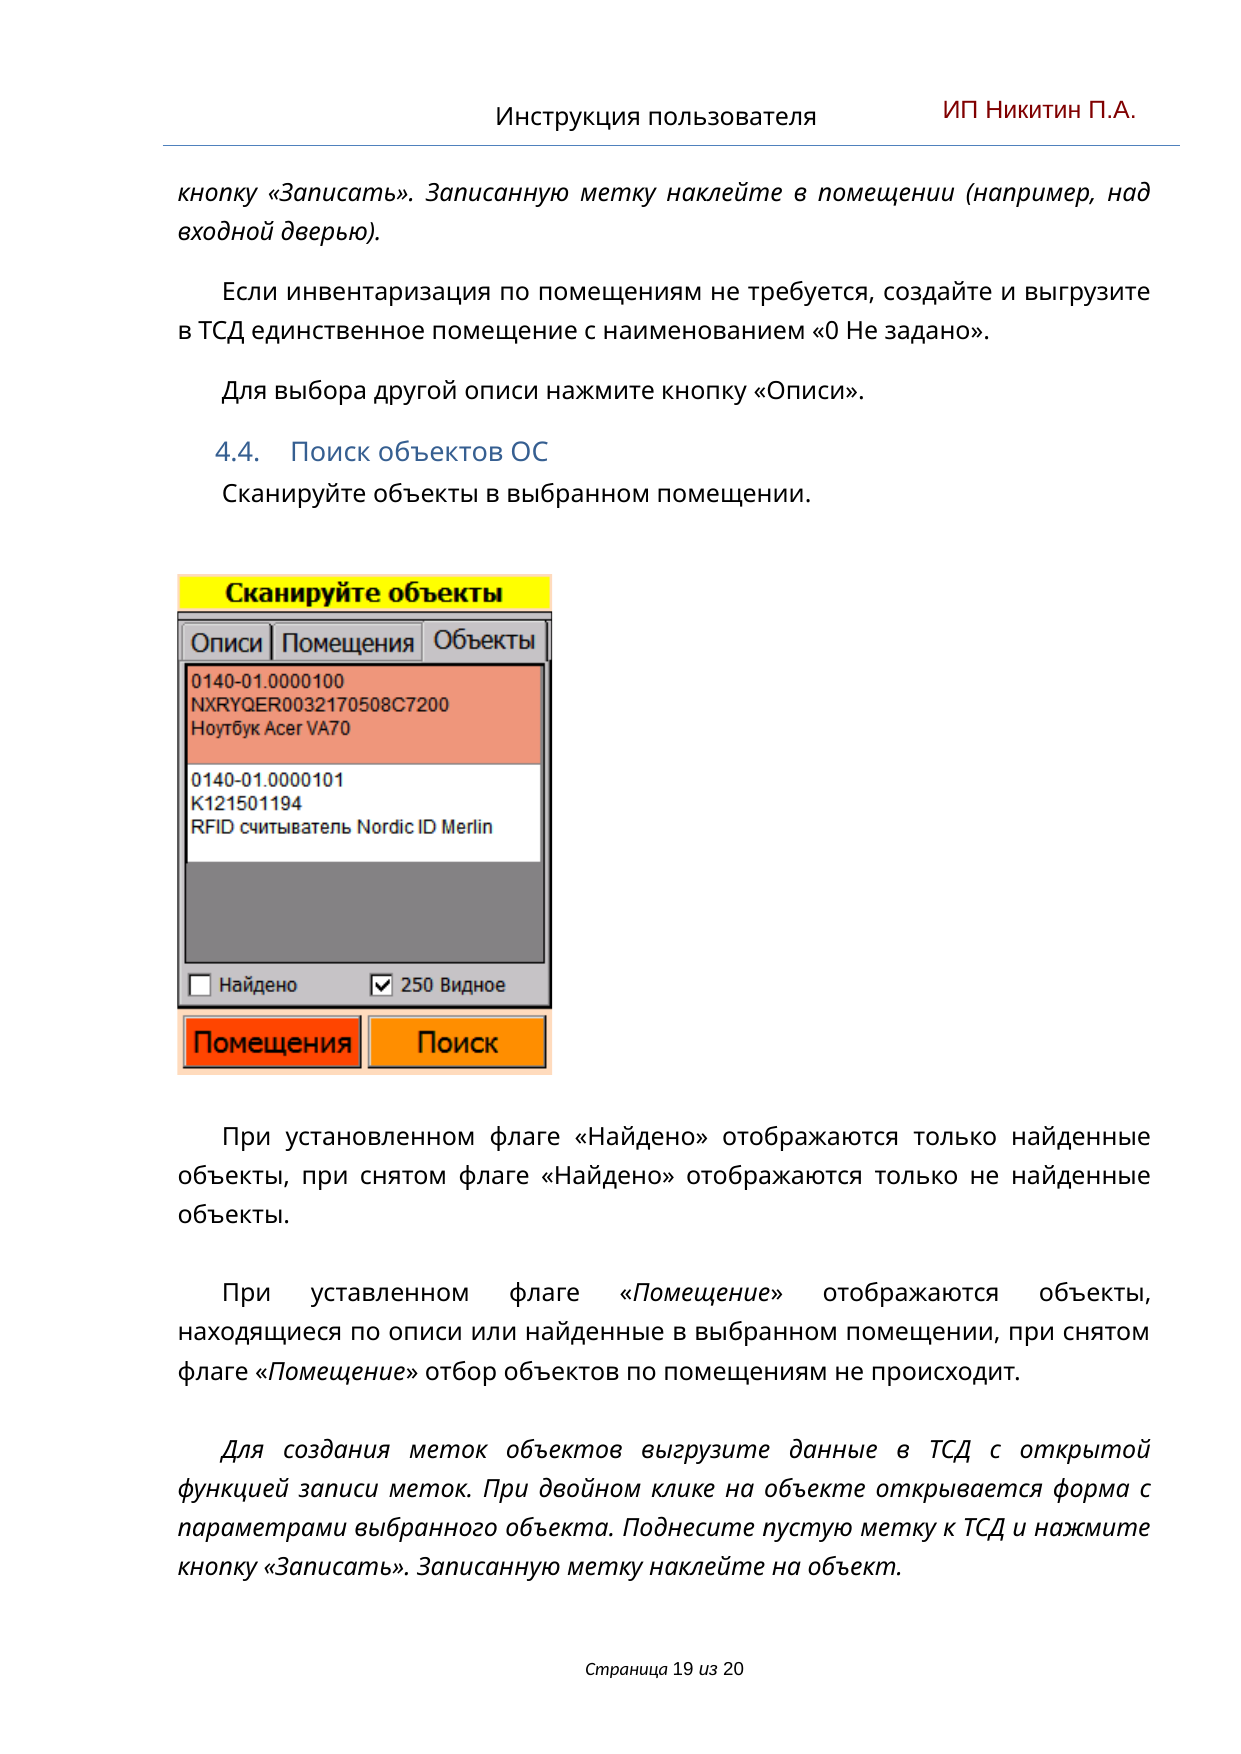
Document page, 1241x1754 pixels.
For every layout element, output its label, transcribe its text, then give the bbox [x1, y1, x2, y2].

list При уставленном флаге «Помещение» отображаются объекты, находящиеся по описи или найденные в выбранном помещении, при снятом флаге «Помещение» отбор объектов по помещениям не происходит. [177, 1275, 1152, 1387]
text Если инвентаризация по помещениям не требуется, создайте и выгрузите в ТСД единственное помещение с наименованием «0 Не задано». [177, 274, 1152, 347]
list Для создания меток объектов выгрузите данные в ТСД с открытой функцией записи меток. При двойном клике на объекте открывается форма с параметрами выбранного объекта. Поднесите пустую метку к ТСД и нажмите кнопку «Записать». Записанную метку наклейте на объект. [177, 1432, 1152, 1583]
list Для выбора другой описи нажмите кнопку «Описи». [177, 373, 1152, 407]
picture [177, 574, 553, 1075]
subtitle Поиск объектов ОС [215, 433, 1152, 470]
text кнопку «Записать». Записанную метку наклейте в помещении (например, над входной дверью). [177, 174, 1152, 248]
list При установленном флаге «Найдено» отображаются только найденные объекты, при снятом флаге «Найдено» отображаются только не найденные объекты. [177, 1118, 1152, 1231]
text Сканируйте объекты в выбранном помещении. [177, 475, 1152, 509]
